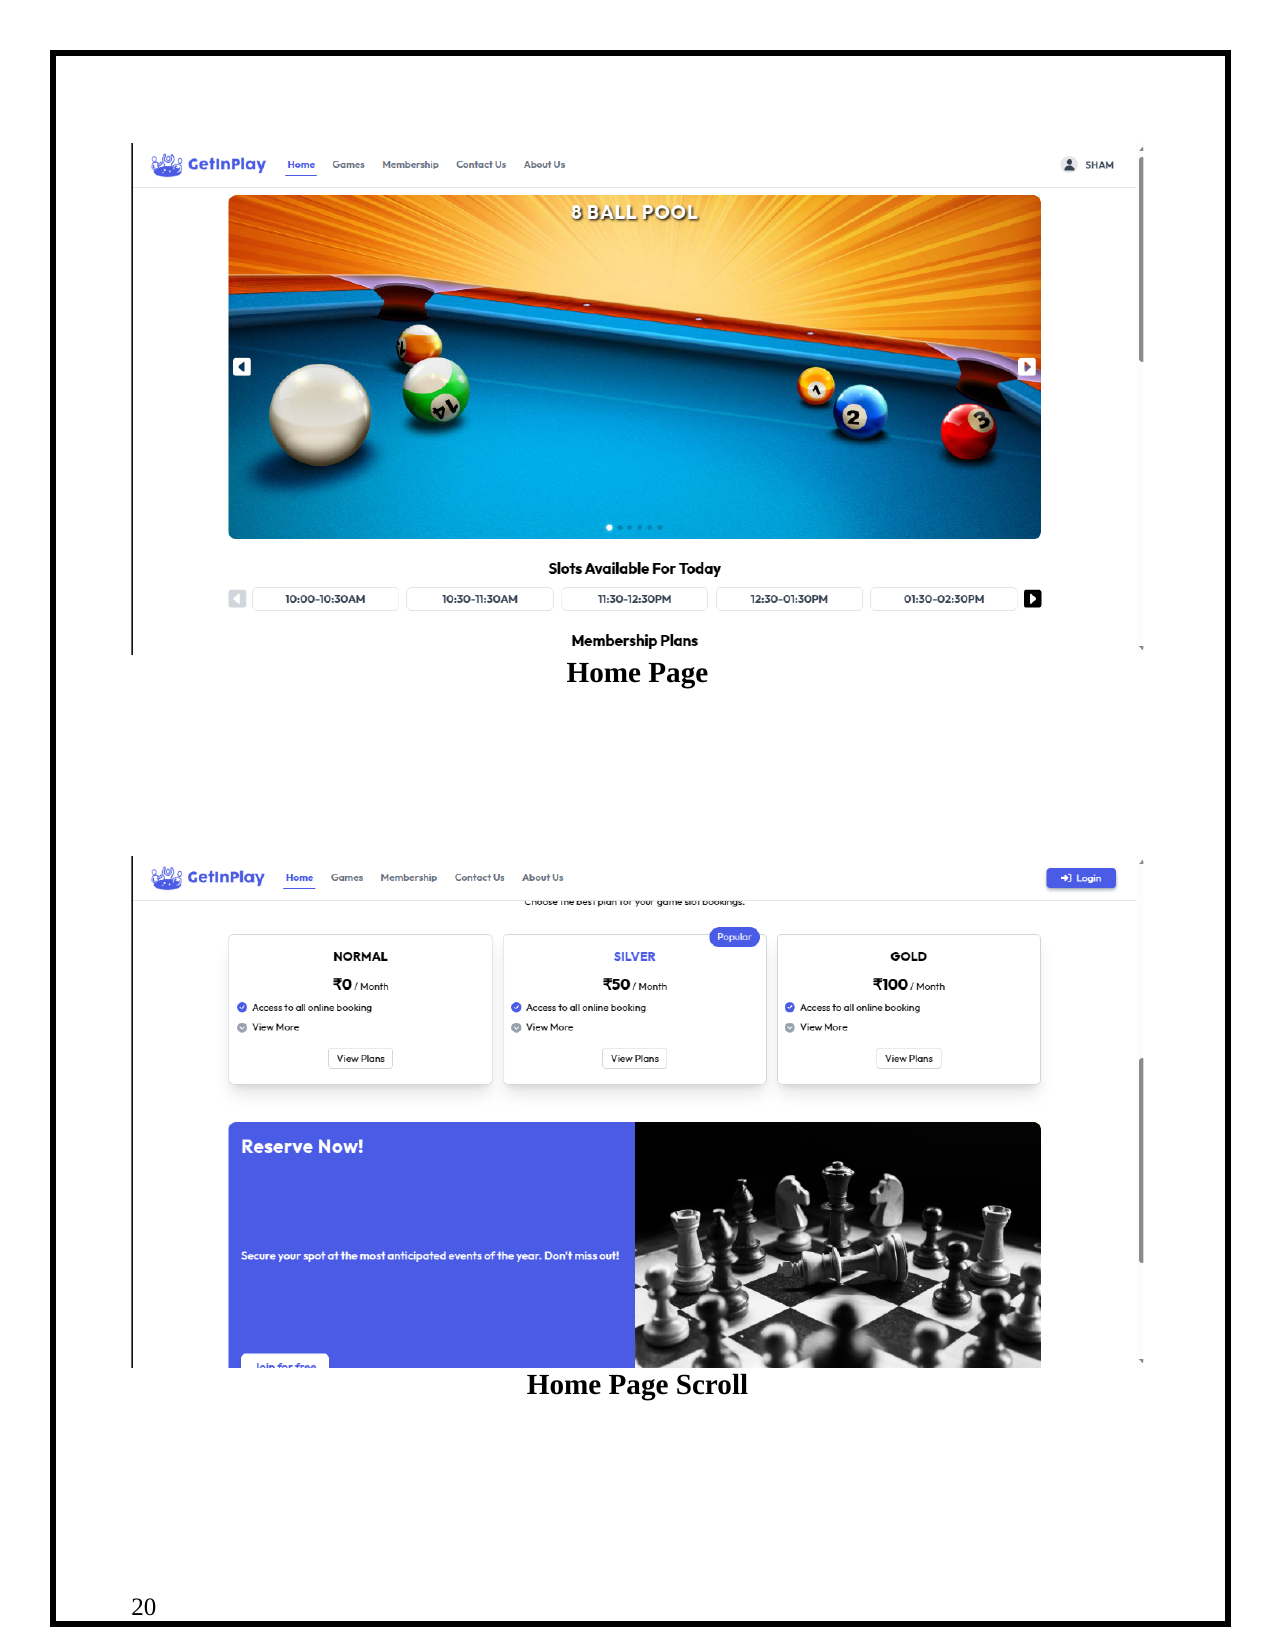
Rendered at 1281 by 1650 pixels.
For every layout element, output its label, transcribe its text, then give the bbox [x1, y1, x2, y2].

picture [131, 143, 1144, 655]
picture [131, 856, 1144, 1368]
text Home Page Scroll [131, 1368, 1143, 1401]
text Home Page [131, 655, 1143, 688]
